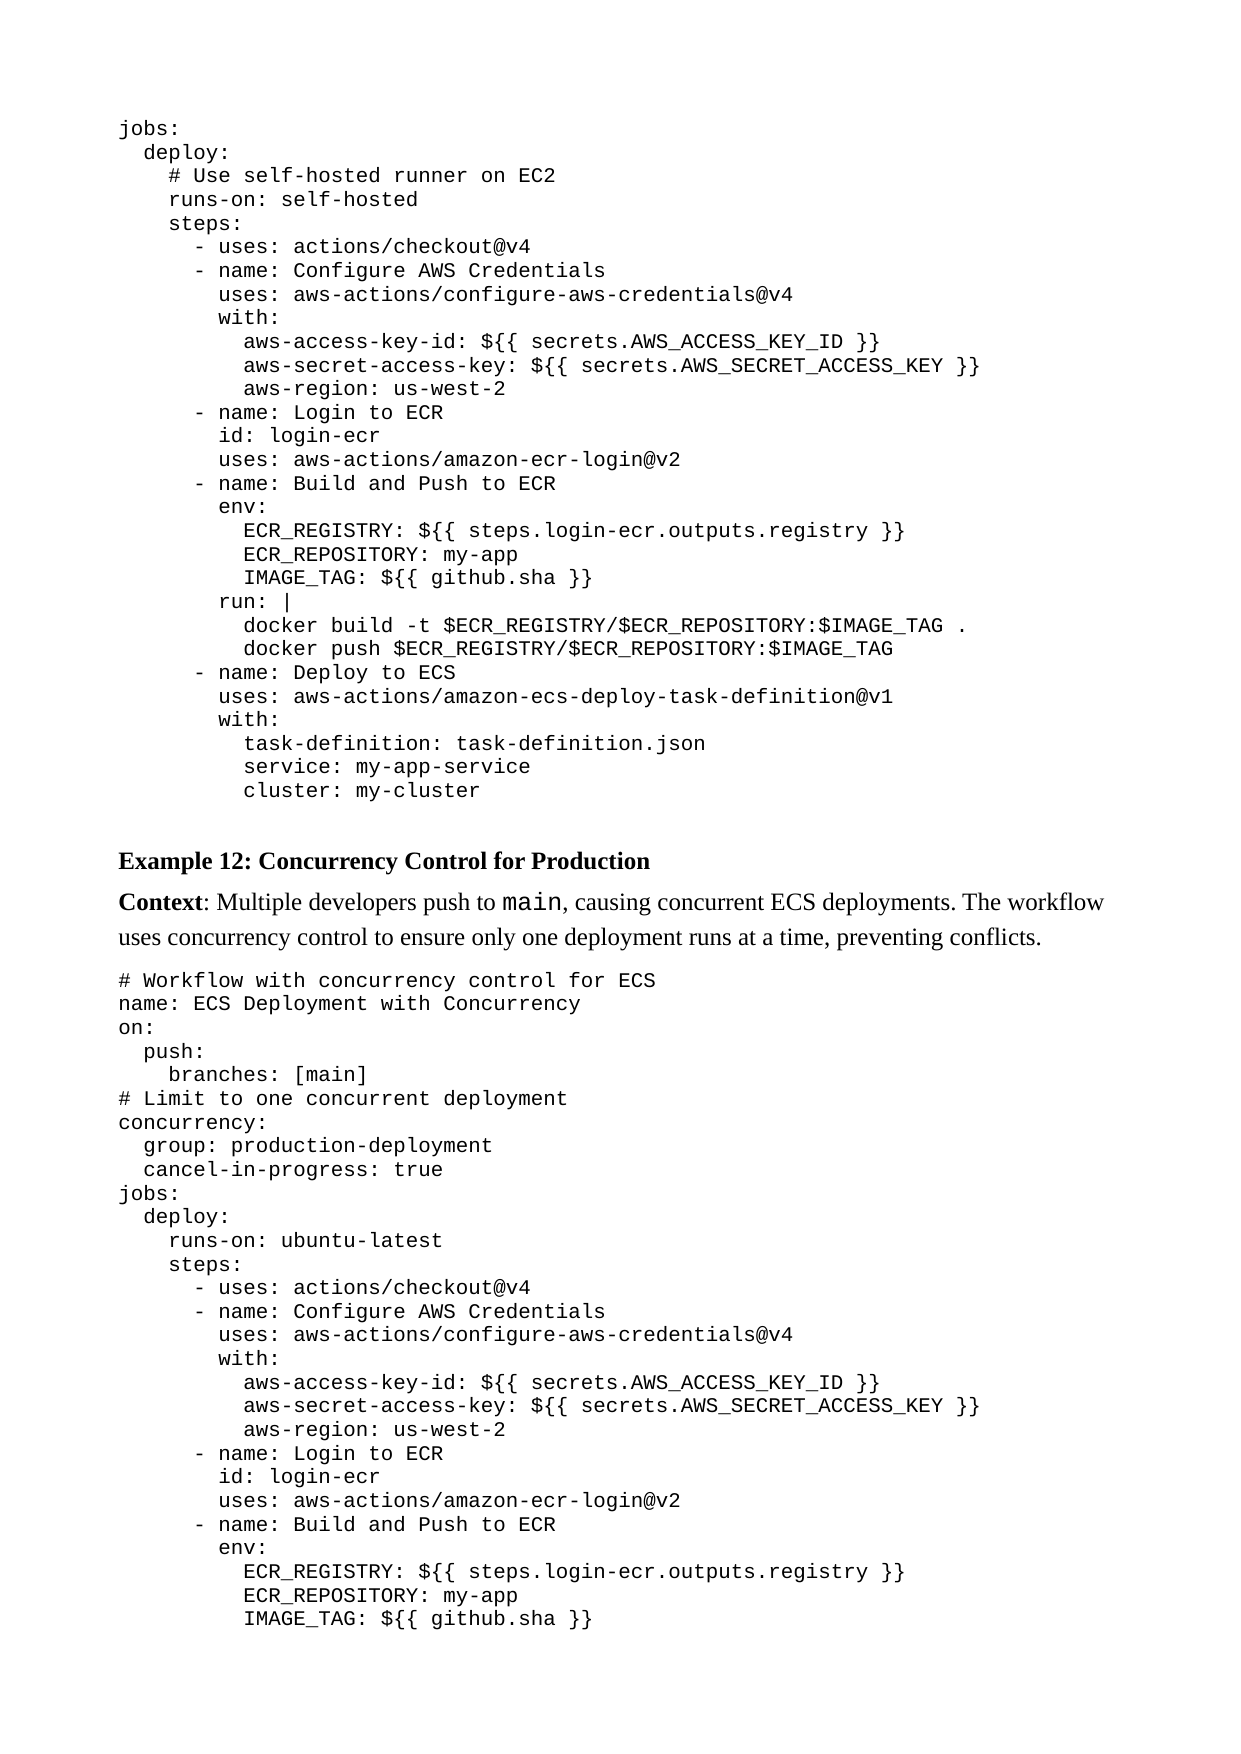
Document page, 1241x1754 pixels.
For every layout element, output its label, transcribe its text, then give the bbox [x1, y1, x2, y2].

text id: login-ecr [118, 1466, 1122, 1490]
text IMAGE_TAG: ${{ github.sha }} [118, 1608, 1122, 1632]
text with: [118, 1348, 1122, 1372]
text uses: aws-actions/amazon-ecr-login@v2 [118, 449, 1122, 473]
text with: [118, 709, 1122, 733]
text task-definition: task-definition.json [118, 733, 1122, 757]
text steps: [118, 213, 1122, 236]
text uses: aws-actions/amazon-ecr-login@v2 [118, 1490, 1122, 1514]
text runs-on: self-hosted [118, 189, 1122, 213]
text aws-region: us-west-2 [118, 1419, 1122, 1443]
text aws-secret-access-key: ${{ secrets.AWS_SECRET_ACCESS_KEY }} [118, 1395, 1122, 1419]
text IMAGE_TAG: ${{ github.sha }} [118, 567, 1122, 591]
text docker build -t $ECR_REGISTRY/$ECR_REPOSITORY:$IMAGE_TAG . [118, 615, 1122, 638]
text ECR_REGISTRY: ${{ steps.login-ecr.outputs.registry }} [118, 520, 1122, 544]
text - name: Configure AWS Credentials [118, 260, 1122, 284]
text ECR_REPOSITORY: my-app [118, 544, 1122, 567]
text jobs: [118, 1183, 1122, 1206]
text service: my-app-service [118, 757, 1122, 780]
text # Limit to one concurrent deployment [118, 1088, 1122, 1112]
text - name: Login to ECR [118, 402, 1122, 426]
text runs-on: ubuntu-latest [118, 1230, 1122, 1253]
text cluster: my-cluster [118, 780, 1122, 804]
text - uses: actions/checkout@v4 [118, 1277, 1122, 1301]
text id: login-ecr [118, 426, 1122, 449]
text group: production-deployment [118, 1135, 1122, 1159]
text aws-secret-access-key: ${{ secrets.AWS_SECRET_ACCESS_KEY }} [118, 354, 1122, 378]
text uses: aws-actions/amazon-ecs-deploy-task-definition@v1 [118, 686, 1122, 709]
text deploy: [118, 1206, 1122, 1230]
text env: [118, 496, 1122, 520]
text deploy: [118, 142, 1122, 165]
text docker push $ECR_REGISTRY/$ECR_REPOSITORY:$IMAGE_TAG [118, 638, 1122, 662]
text run: | [118, 591, 1122, 615]
text # Use self-hosted runner on EC2 [118, 165, 1122, 189]
text uses: aws-actions/configure-aws-credentials@v4 [118, 1324, 1122, 1348]
text branches: [main] [118, 1064, 1122, 1088]
text jobs: [118, 118, 1122, 142]
text aws-access-key-id: ${{ secrets.AWS_ACCESS_KEY_ID }} [118, 331, 1122, 354]
text on: [118, 1017, 1122, 1041]
text aws-access-key-id: ${{ secrets.AWS_ACCESS_KEY_ID }} [118, 1372, 1122, 1395]
text - uses: actions/checkout@v4 [118, 236, 1122, 260]
text - name: Configure AWS Credentials [118, 1301, 1122, 1324]
text ECR_REPOSITORY: my-app [118, 1584, 1122, 1608]
text with: [118, 307, 1122, 331]
text push: [118, 1041, 1122, 1064]
text Context: Multiple developers push to main, causing concurrent ECS deployments. The workflow uses concurrency control to ensure only one deployment runs at a time, preventing conflicts. [118, 887, 1122, 951]
text # Workflow with concurrency control for ECS [118, 970, 1122, 993]
text steps: [118, 1253, 1122, 1277]
text - name: Deploy to ECS [118, 662, 1122, 686]
text cancel-in-progress: true [118, 1159, 1122, 1183]
text env: [118, 1537, 1122, 1561]
text uses: aws-actions/configure-aws-credentials@v4 [118, 284, 1122, 307]
subtitle Example 12: Concurrency Control for Production [118, 846, 1122, 874]
text name: ECS Deployment with Concurrency [118, 993, 1122, 1017]
text - name: Build and Push to ECR [118, 1514, 1122, 1537]
text concurrency: [118, 1112, 1122, 1135]
text aws-region: us-west-2 [118, 378, 1122, 402]
text - name: Build and Push to ECR [118, 473, 1122, 496]
text ECR_REGISTRY: ${{ steps.login-ecr.outputs.registry }} [118, 1561, 1122, 1584]
text - name: Login to ECR [118, 1443, 1122, 1466]
